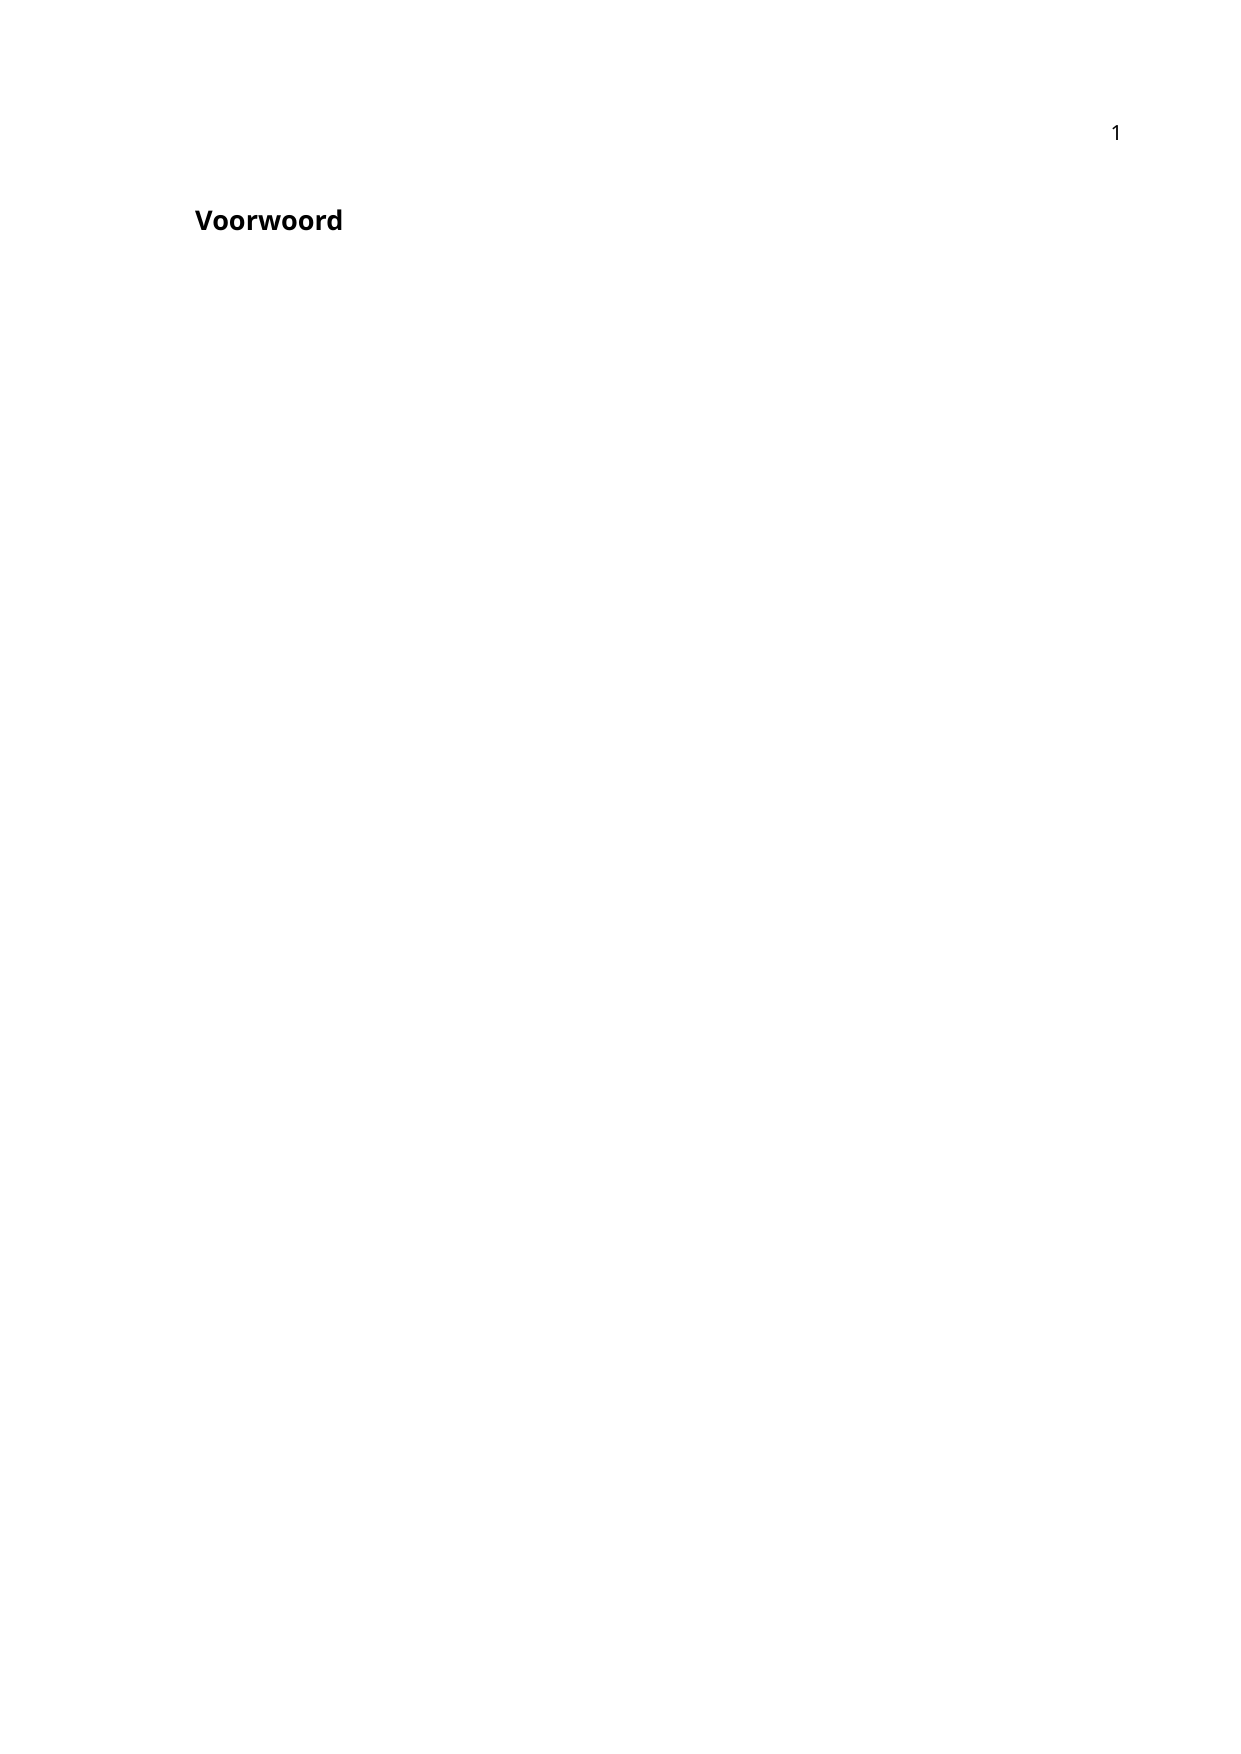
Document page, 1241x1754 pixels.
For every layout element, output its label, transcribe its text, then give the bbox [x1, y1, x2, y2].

subtitle Voorwoord [195, 201, 1122, 238]
